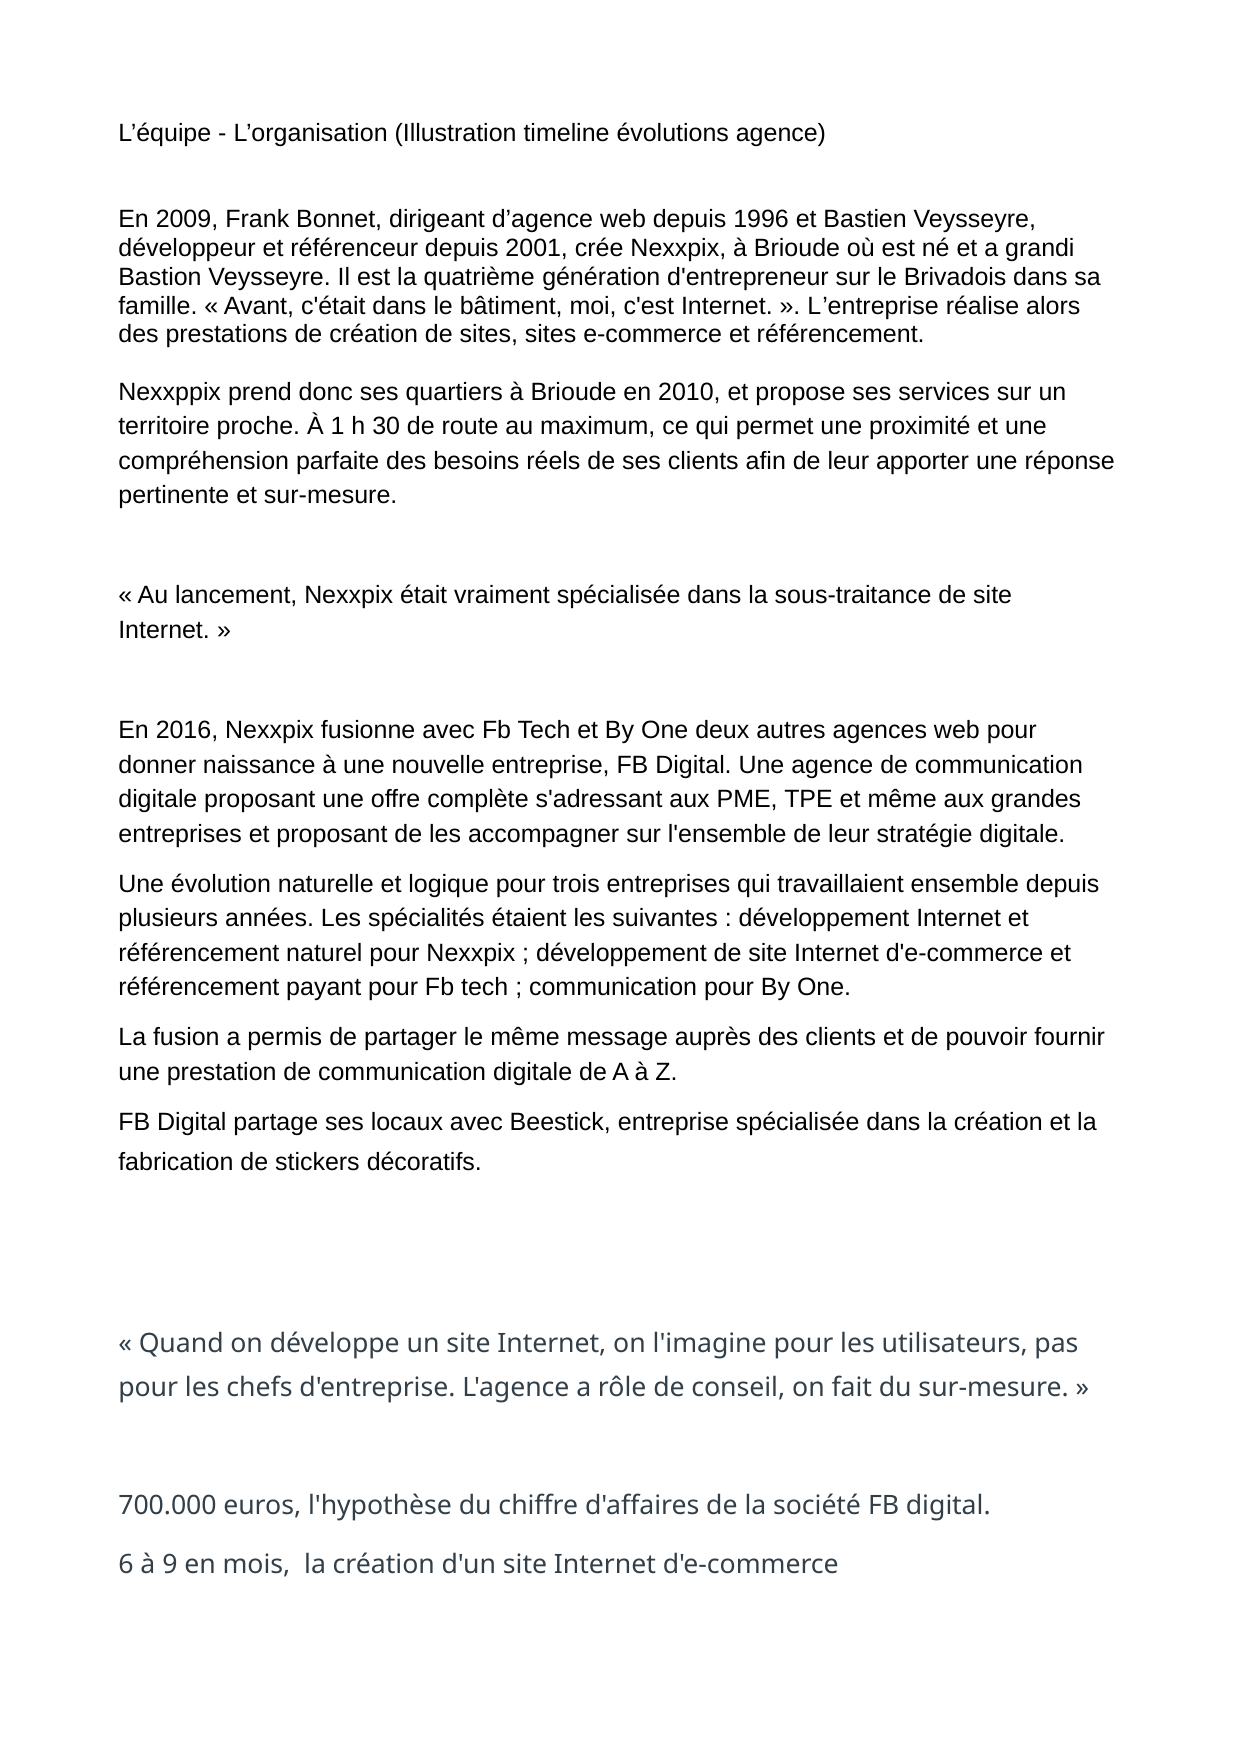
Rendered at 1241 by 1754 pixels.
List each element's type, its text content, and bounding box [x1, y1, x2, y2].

text Nexxppix prend donc ses quartiers à Brioude en 2010, et propose ses services sur un territoire proche. À 1 h 30 de route au maximum, ce qui permet une proximité et une compréhension parfaite des besoins réels de ses clients afin de leur apporter une réponse pertinente et sur-mesure. [118, 377, 1122, 509]
text FB Digital partage ses locaux avec Beestick, entreprise spécialisée dans la création et la fabrication de stickers décoratifs. [118, 1107, 1122, 1176]
text L’équipe - L’organisation (Illustration timeline évolutions agence) [118, 118, 1122, 147]
text En 2009, Frank Bonnet, dirigeant d’agence web depuis 1996 et Bastien Veysseyre, développeur et référenceur depuis 2001, crée Nexxpix, à Brioude où est né et a grandi Bastion Veysseyre. Il est la quatrième génération d'entrepreneur sur le Brivadois dans sa famille. « Avant, c'était dans le bâtiment, moi, c'est Internet. ». L’entreprise réalise alors des prestations de création de sites, sites e-commerce et référencement. [118, 204, 1122, 348]
text La fusion a permis de partager le même message auprès des clients et de pouvoir fournir une prestation de communication digitale de A à Z. [118, 1022, 1122, 1086]
text En 2016, Nexxpix fusionne avec Fb Tech et By One deux autres agences web pour donner naissance à une nouvelle entreprise, FB Digital. Une agence de communication digitale proposant une offre complète s'adressant aux PME, TPE et même aux grandes entreprises et proposant de les accompagner sur l'ensemble de leur stratégie digitale. [118, 715, 1122, 847]
text Une évolution naturelle et logique pour trois entreprises qui travaillaient ensemble depuis plusieurs années. Les spécialités étaient les suivantes : développement Internet et référencement naturel pour Nexxpix ; développement de site Internet d'e-commerce et référencement payant pour Fb tech ; communication pour By One. [118, 869, 1122, 1001]
text 6 à 9 en mois, la création d'un site Internet d'e-commerce [118, 1544, 1122, 1581]
text « Au lancement, Nexxpix était vraiment spécialisée dans la sous-traitance de site Internet. » [118, 581, 1122, 644]
text « Quand on développe un site Internet, on l'imagine pour les utilisateurs, pas pour les chefs d'entreprise. L'agence a rôle de conseil, on fait du sur-mesure. » [118, 1324, 1122, 1404]
text 700.000 euros, l'hypothèse du chiffre d'affaires de la société FB digital. [118, 1486, 1122, 1522]
